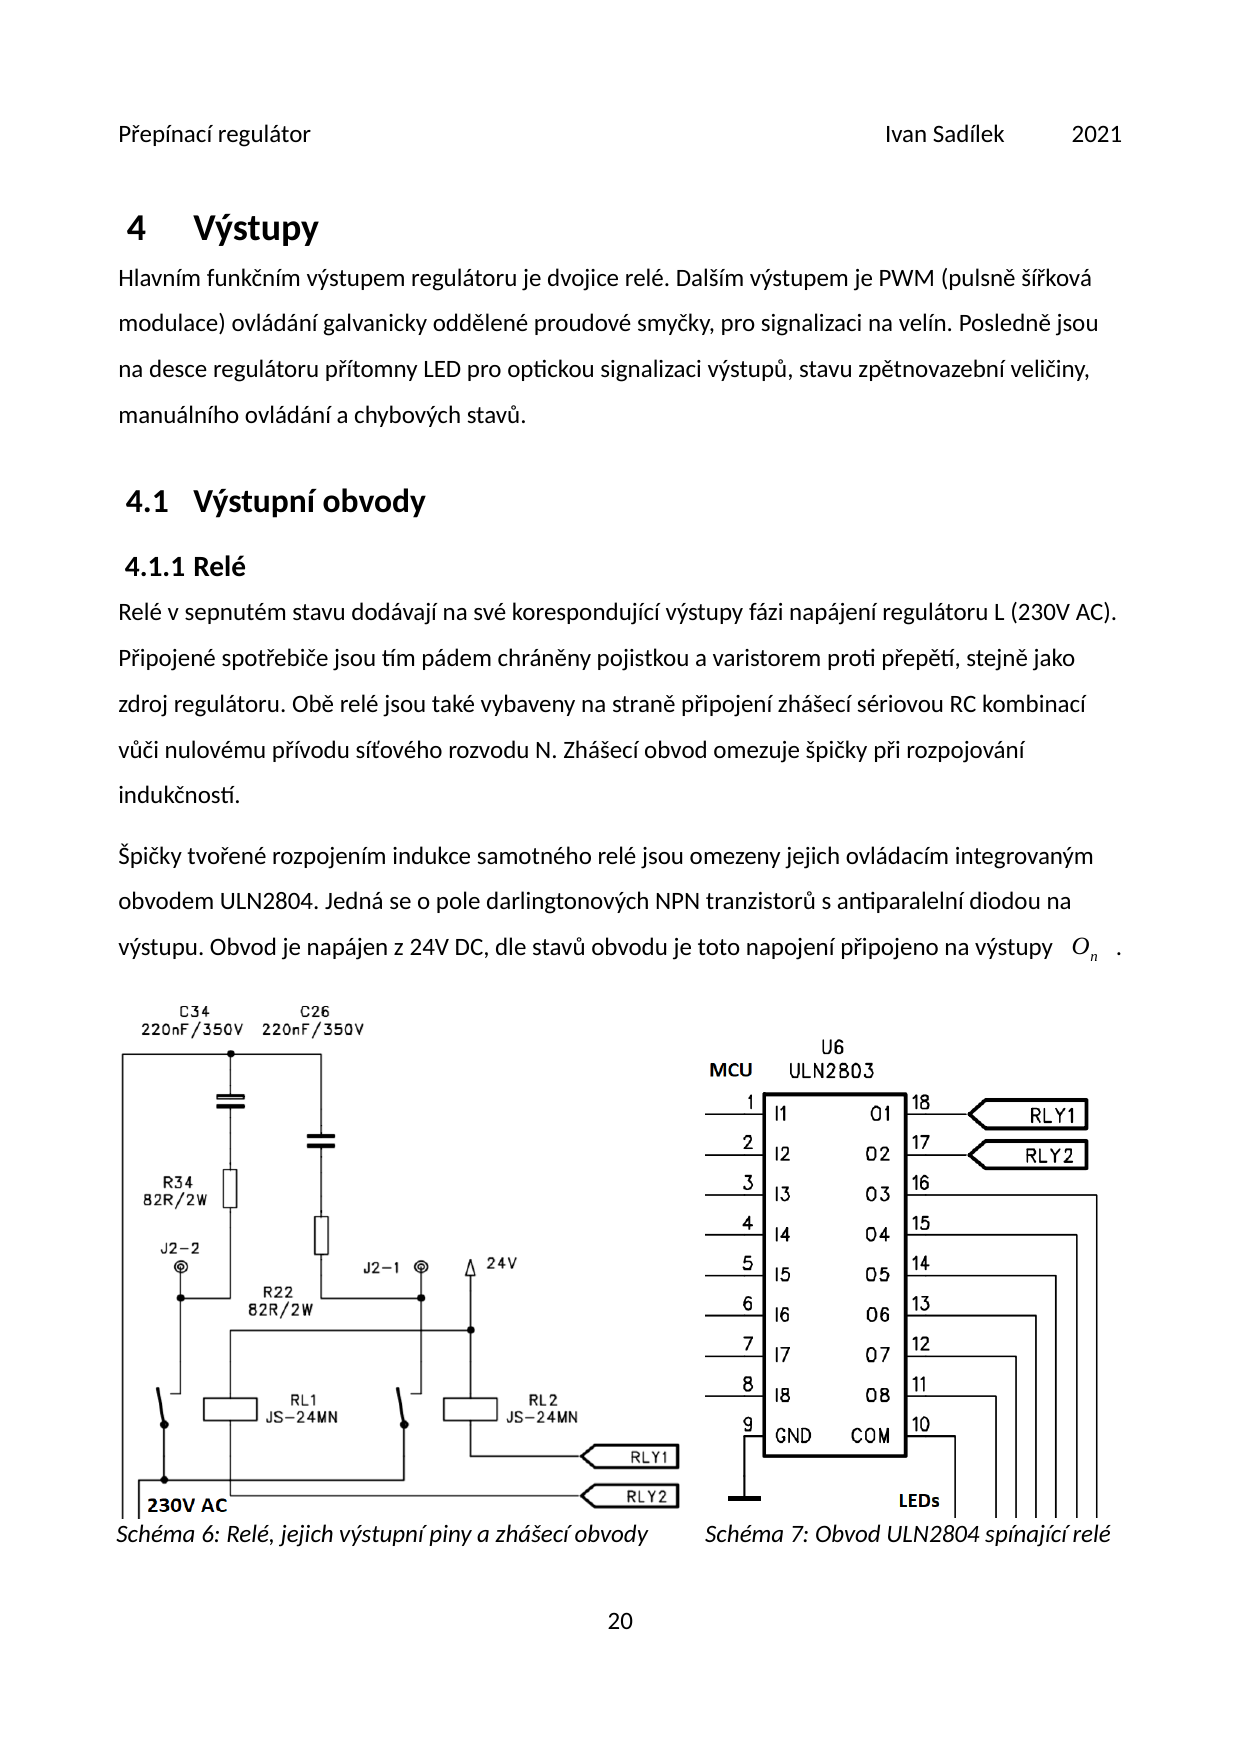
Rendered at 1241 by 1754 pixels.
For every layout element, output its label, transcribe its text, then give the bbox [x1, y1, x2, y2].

subtitle Relé [118, 548, 1122, 584]
text Hlavním funkčním výstupem regulátoru je dvojice relé. Dalším výstupem je PWM (pulsně šířková modulace) ovládání galvanicky oddělené proudové smyčky, pro signalizaci na velín. Posledně jsou na desce regulátoru přítomny LED pro optickou signalizaci výstupů, stavu zpětnovazební veličiny, manuálního ovládání a chybových stavů. [118, 262, 1122, 429]
subtitle Výstupy [118, 203, 1122, 249]
text Špičky tvořené rozpojením indukce samotného relé jsou omezeny jejich ovládacím integrovaným obvodem ULN2804. Jedná se o pole darlingtonových NPN tranzistorů s antiparalelní diodou na výstupu. Obvod je napájen z 24V DC, dle stavů obvodu je toto napojení připojeno na výstupy. [118, 840, 1122, 964]
picture [705, 1026, 1117, 1518]
picture [116, 990, 690, 1519]
subtitle Výstupní obvody [118, 480, 1122, 521]
text Schéma 7: Obvod ULN2804 spínající relé [705, 1518, 1116, 1548]
text Relé v sepnutém stavu dodávají na své korespondující výstupy fázi napájení regulátoru L (230V AC). Připojené spotřebiče jsou tím pádem chráněny pojistkou a varistorem proti přepětí, stejně jako zdroj regulátoru. Obě relé jsou také vybaveny na straně připojení zhášecí sériovou RC kombinací vůči nulovému přívodu síťového rozvodu N. Zhášecí obvod omezuje špičky při rozpojování indukčností. [118, 597, 1122, 810]
text Schéma 6: Relé, jejich výstupní piny a zhášecí obvody [116, 1519, 690, 1549]
